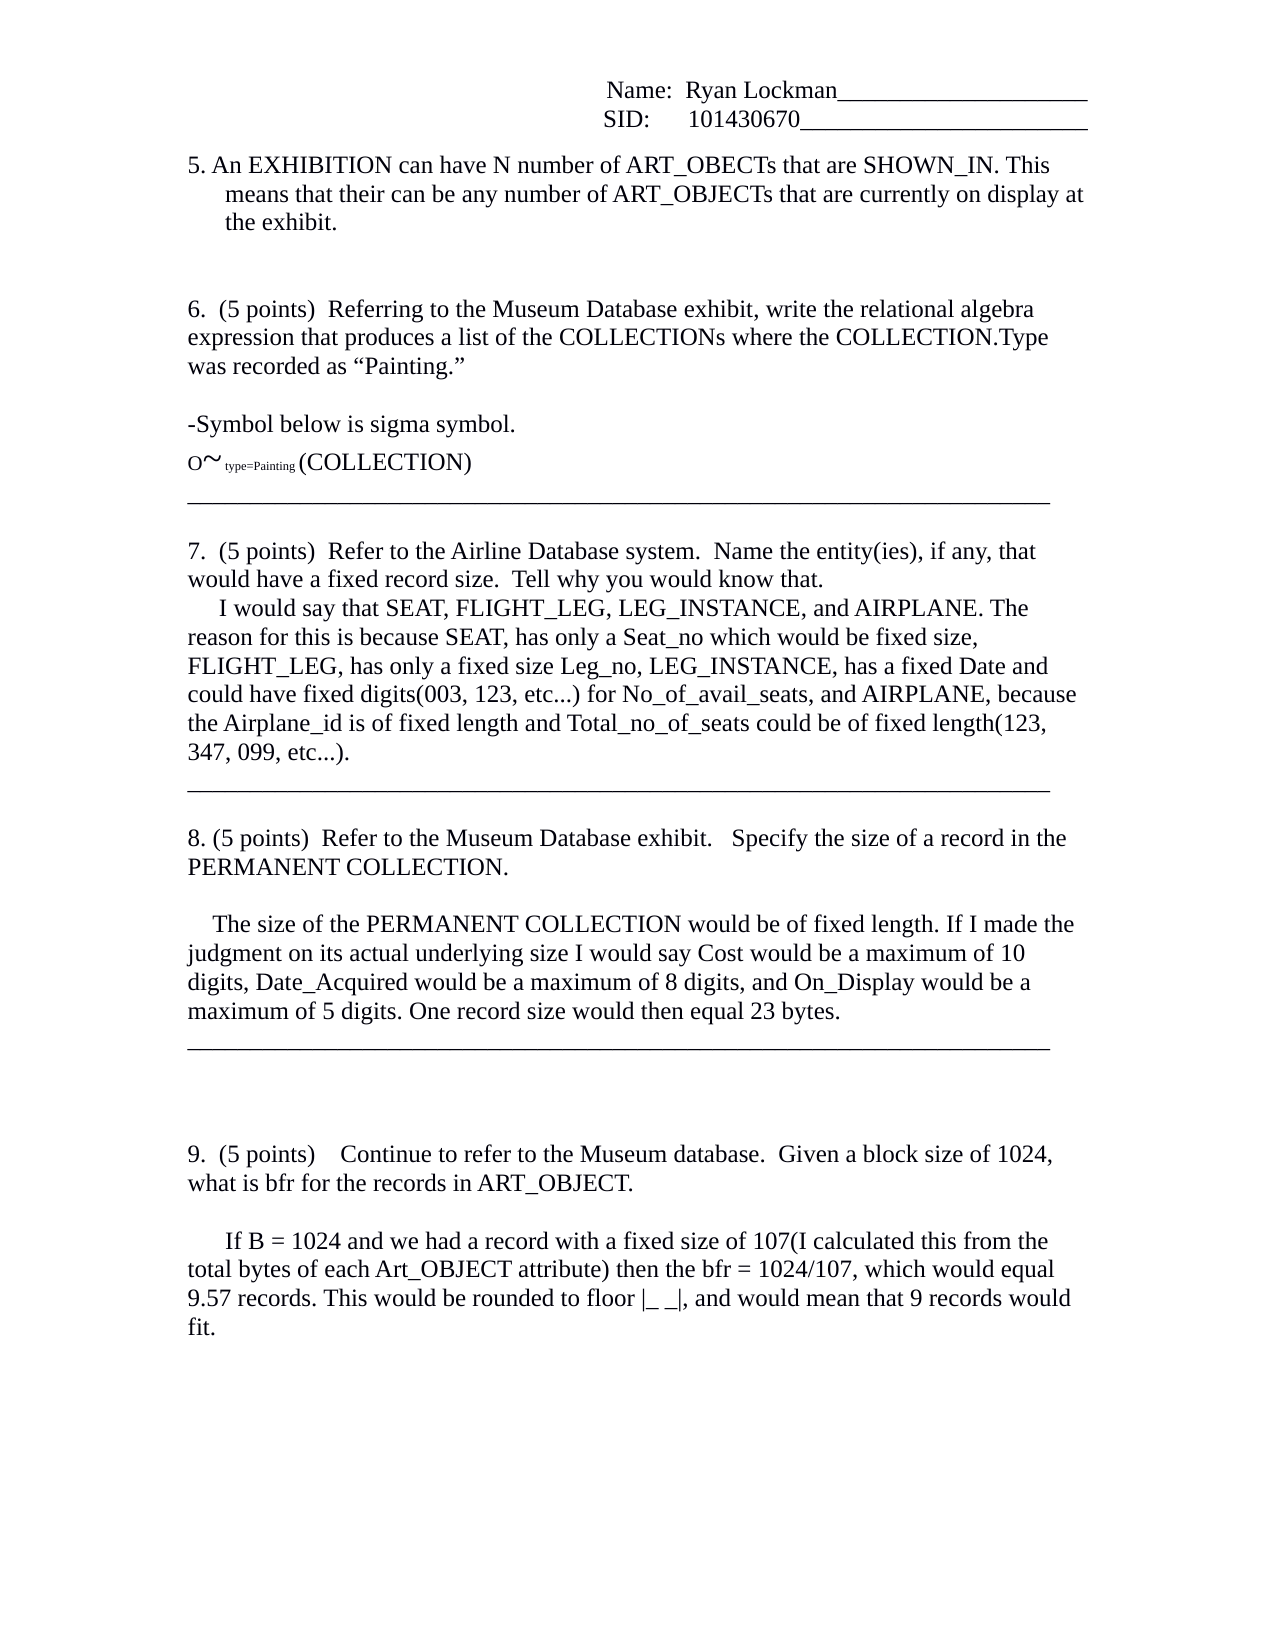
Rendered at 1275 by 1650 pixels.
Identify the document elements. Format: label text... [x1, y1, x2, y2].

text _____________________________________________________________________ [187, 478, 1087, 507]
text 9. (5 points) Continue to refer to the Museum database. Given a block size of 1024, what is bfr for the records in ART_OBJECT. [187, 1139, 1087, 1197]
text The size of the PERMANENT COLLECTION would be of fixed length. If I made the judgment on its actual underlying size I would say Cost would be a maximum of 10 digits, Date_Acquired would be a maximum of 8 digits, and On_Display would be a maximum of 5 digits. One record size would then equal 23 bytes. [187, 909, 1087, 1024]
text 8. (5 points) Refer to the Museum Database exhibit. Specify the size of a record in the PERMANENT COLLECTION. [187, 823, 1087, 881]
text _____________________________________________________________________ [187, 766, 1087, 794]
text O~ type=Painting (COLLECTION) [187, 437, 1087, 478]
text I would say that SEAT, FLIGHT_LEG, LEG_INSTANCE, and AIRPLANE. The reason for this is because SEAT, has only a Seat_no which would be fixed size, FLIGHT_LEG, has only a fixed size Leg_no, LEG_INSTANCE, has a fixed Date and could have fixed digits(003, 123, etc...) for No_of_avail_seats, and AIRPLANE, because the Airplane_id is of fixed length and Total_no_of_seats could be of fixed length(123, 347, 099, etc...). [187, 593, 1087, 766]
text -Symbol below is sigma symbol. [187, 409, 1087, 437]
text _____________________________________________________________________ [187, 1024, 1087, 1053]
text If B = 1024 and we had a record with a fixed size of 107(I calculated this from the total bytes of each Art_OBJECT attribute) then the bfr = 1024/107, which would equal 9.57 records. This would be rounded to floor |_ _|, and would mean that 9 records would fit. [187, 1226, 1087, 1341]
text 7. (5 points) Refer to the Airline Database system. Name the entity(ies), if any, that would have a fixed record size. Tell why you would know that. [187, 536, 1087, 593]
text 5. An EXHIBITION can have N number of ART_OBECTs that are SHOWN_IN. This means that their can be any number of ART_OBJECTs that are currently on display at the exhibit. [187, 150, 1087, 236]
text 6. (5 points) Referring to the Museum Database exhibit, write the relational algebra expression that produces a list of the COLLECTIONs where the COLLECTION.Type was recorded as “Painting.” [187, 294, 1087, 380]
